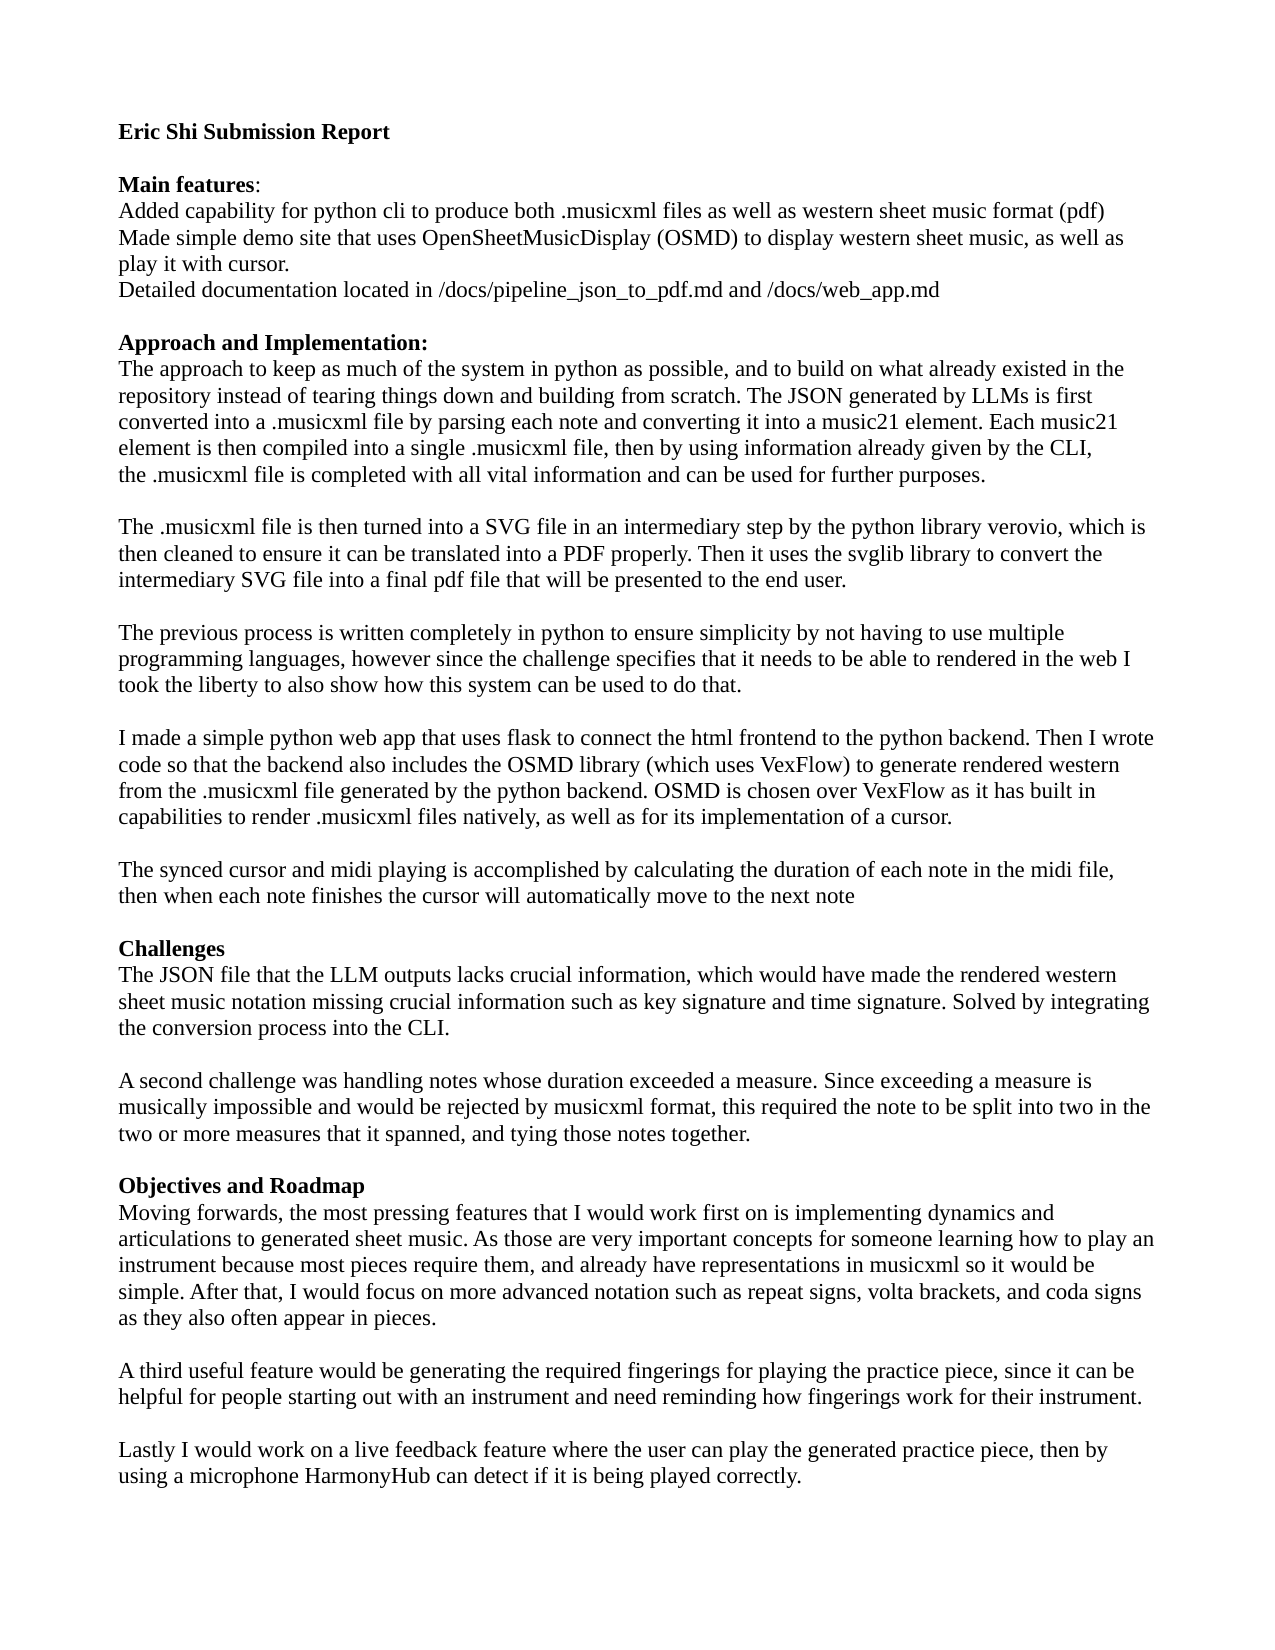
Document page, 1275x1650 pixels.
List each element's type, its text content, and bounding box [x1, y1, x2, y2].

text The JSON file that the LLM outputs lacks crucial information, which would have made the rendered western sheet music notation missing crucial information such as key signature and time signature. Solved by integrating the conversion process into the CLI. [118, 961, 1157, 1041]
text Made simple demo site that uses OpenSheetMusicDisplay (OSMD) to display western sheet music, as well as play it with cursor. [118, 223, 1157, 276]
text A second challenge was handling notes whose duration exceeded a measure. Since exceeding a measure is musically impossible and would be rejected by musicxml format, this required the note to be split into two in the two or more measures that it spanned, and tying those notes together. [118, 1067, 1157, 1146]
text The .musicxml file is then turned into a SVG file in an intermediary step by the python library verovio, which is then cleaned to ensure it can be translated into a PDF properly. Then it uses the svglib library to convert the intermediary SVG file into a final pdf file that will be presented to the end user. [118, 513, 1157, 592]
text The approach to keep as much of the system in python as possible, and to build on what already existed in the repository instead of tearing things down and building from scratch. The JSON generated by LLMs is first converted into a .musicxml file by parsing each note and converting it into a music21 element. Each music21 element is then compiled into a single .musicxml file, then by using information already given by the CLI, the .musicxml file is completed with all vital information and can be used for further purposes. [118, 355, 1157, 487]
text The synced cursor and midi playing is accomplished by calculating the duration of each note in the midi file, then when each note finishes the cursor will automatically move to the next note [118, 856, 1157, 909]
text Moving forwards, the most pressing features that I would work first on is implementing dynamics and articulations to generated sheet music. As those are very important concepts for someone learning how to play an instrument because most pieces require them, and already have representations in musicxml so it would be simple. After that, I would focus on more advanced notation such as repeat signs, volta brackets, and coda signs as they also often appear in pieces. [118, 1199, 1157, 1330]
text Objectives and Roadmap [118, 1172, 1157, 1199]
text Eric Shi Submission Report [118, 118, 1157, 144]
text Lastly I would work on a live feedback feature where the user can play the generated practice piece, then by using a microphone HarmonyHub can detect if it is being played correctly. [118, 1436, 1157, 1488]
text Challenges [118, 935, 1157, 961]
text The previous process is written completely in python to ensure simplicity by not having to use multiple programming languages, however since the challenge specifies that it needs to be able to rendered in the web I took the liberty to also show how this system can be used to do that. [118, 619, 1157, 698]
text I made a simple python web app that uses flask to connect the html frontend to the python backend. Then I wrote code so that the backend also includes the OSMD library (which uses VexFlow) to generate rendered western from the .musicxml file generated by the python backend. OSMD is chosen over VexFlow as it has built in capabilities to render .musicxml files natively, as well as for its implementation of a cursor. [118, 724, 1157, 830]
text Main features: [118, 171, 1157, 197]
text Approach and Implementation: [118, 329, 1157, 355]
text Detailed documentation located in /docs/pipeline_json_to_pdf.md and /docs/web_app.md [118, 276, 1157, 303]
text Added capability for python cli to produce both .musicxml files as well as western sheet music format (pdf) [118, 197, 1157, 223]
text A third useful feature would be generating the required fingerings for playing the practice piece, since it can be helpful for people starting out with an instrument and need reminding how fingerings work for their instrument. [118, 1357, 1157, 1409]
